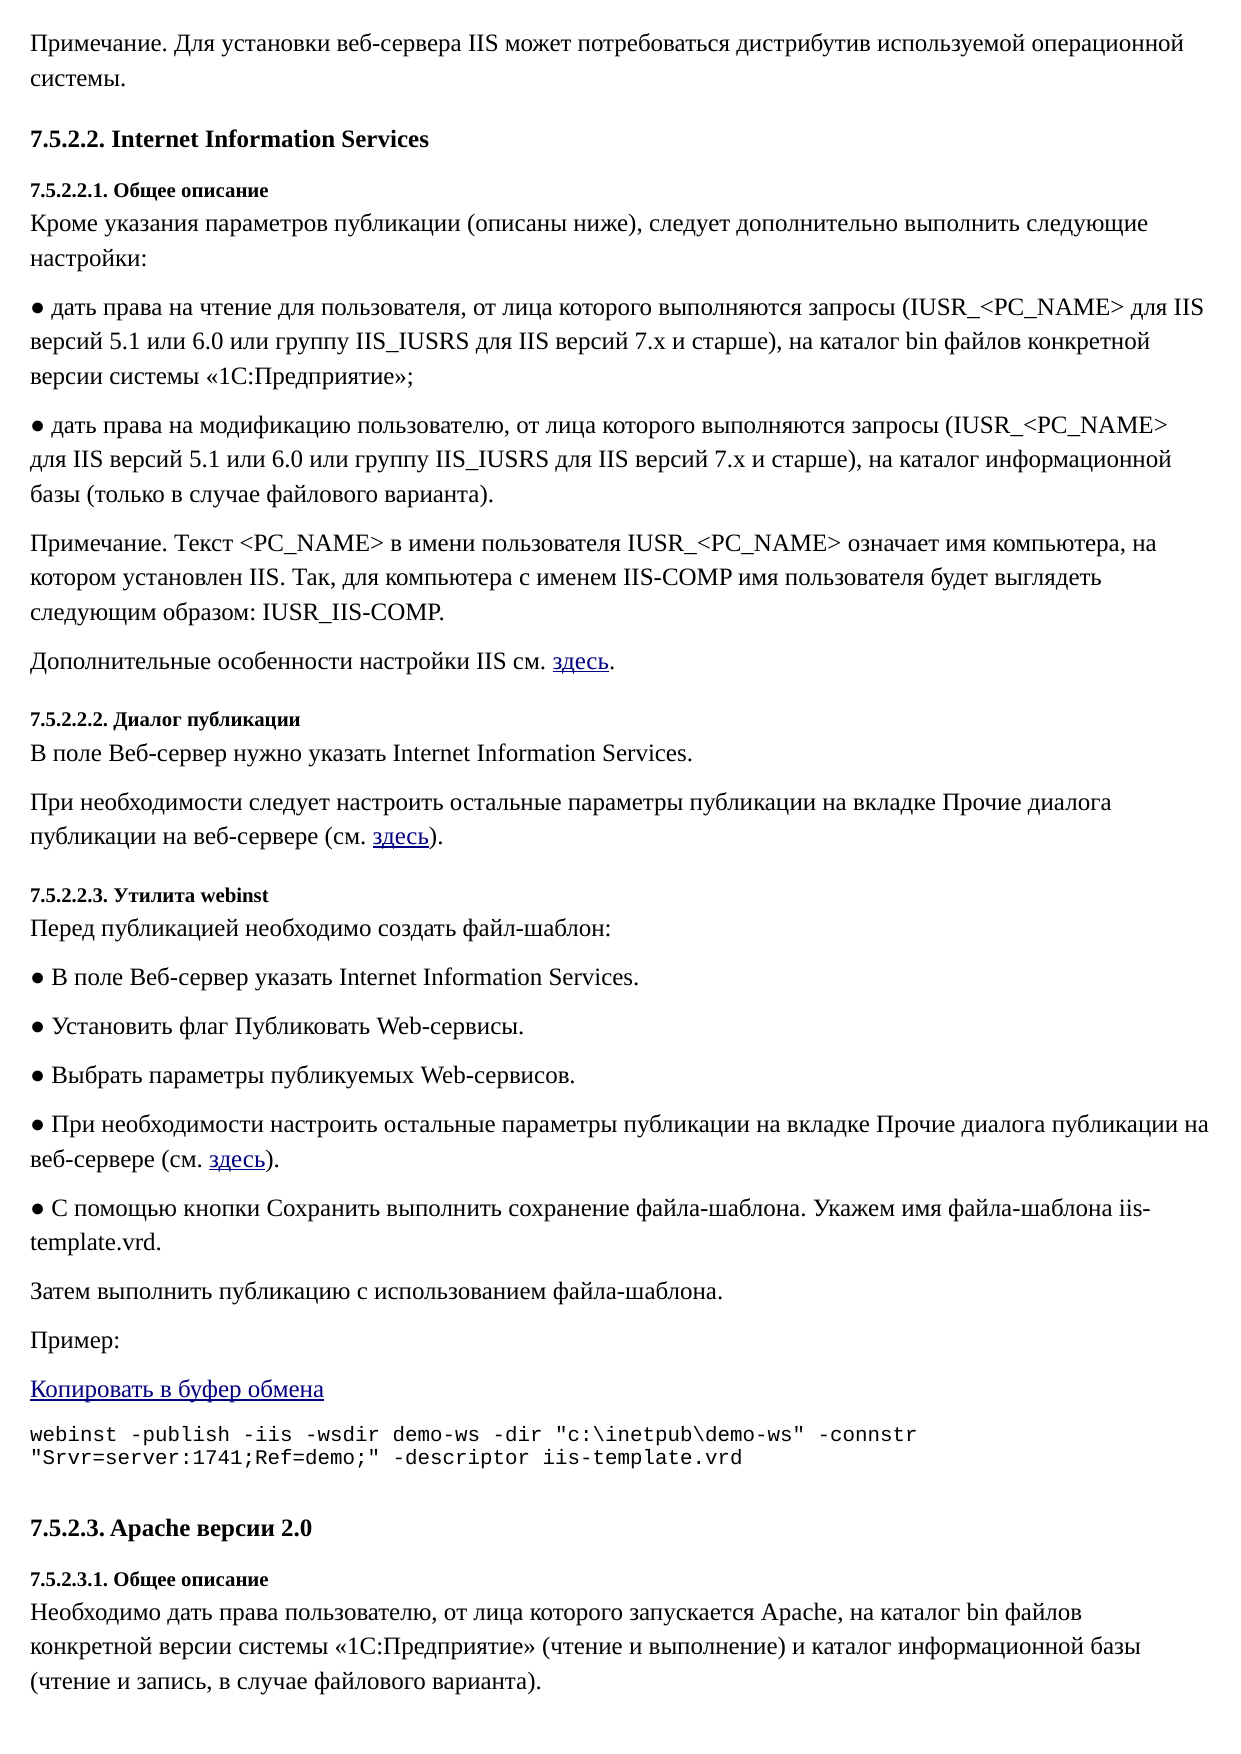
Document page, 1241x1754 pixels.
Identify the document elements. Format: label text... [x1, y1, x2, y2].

text Перед публикацией необходимо создать файл-шаблон: [30, 913, 1211, 942]
text Необходимо дать права пользователю, от лица которого запускается Apache, на каталог bin файлов конкретной версии системы «1C:Предприятие» (чтение и выполнение) и каталог информационной базы (чтение и запись, в случае файлового варианта). [30, 1597, 1211, 1695]
subtitle 7.5.2.3.1. Общее описание [30, 1567, 1211, 1591]
text Примечание. Для установки веб-сервера IIS может потребоваться дистрибутив используемой операционной системы. [30, 28, 1211, 91]
text Кроме указания параметров публикации (описаны ниже), следует дополнительно выполнить следующие настройки: [30, 208, 1211, 271]
subtitle 7.5.2.2.2. Диалог публикации [30, 707, 1211, 731]
text Затем выполнить публикацию с использованием файла-шаблона. [30, 1276, 1211, 1305]
text Примечание. Текст <PC_NAME> в имени пользователя IUSR_<PC_NAME> означает имя компьютера, на котором установлен IIS. Так, для компьютера с именем IIS-COMP имя пользователя будет выглядеть следующим образом: IUSR_IIS-COMP. [30, 528, 1211, 626]
text ● В поле Веб-сервер указать Internet Information Services. [30, 962, 1211, 991]
text При необходимости следует настроить остальные параметры публикации на вкладке Прочие диалога публикации на веб-сервере (см. здесь). [30, 787, 1211, 850]
text ● дать права на чтение для пользователя, от лица которого выполняются запросы (IUSR_<PC_NAME> для IIS версий 5.1 или 6.0 или группу IIS_IUSRS для IIS версий 7.x и старше), на каталог bin файлов конкретной версии системы «1C:Предприятие»; [30, 292, 1211, 389]
text webinst -publish -iis -wsdir demo-ws -dir "c:\inetpub\demo-ws" -сonnstr "Srvr=server:1741;Ref=demo;" -descriptor iis-template.vrd [30, 1424, 1211, 1471]
text В поле Веб-сервер нужно указать Internet Information Services. [30, 738, 1211, 766]
text ● С помощью кнопки Сохранить выполнить сохранение файла-шаблона. Укажем имя файла-шаблона iis-template.vrd. [30, 1193, 1211, 1256]
text ● Установить флаг Публиковать Web-сервисы. [30, 1011, 1211, 1040]
text ● При необходимости настроить остальные параметры публикации на вкладке Прочие диалога публикации на веб-сервере (см. здесь). [30, 1109, 1211, 1173]
text ● Выбрать параметры публикуемых Web-сервисов. [30, 1060, 1211, 1089]
text ● дать права на модификацию пользователю, от лица которого выполняются запросы (IUSR_<PC_NAME> для IIS версий 5.1 или 6.0 или группу IIS_IUSRS для IIS версий 7.x и старше), на каталог информационной базы (только в случае файлового варианта). [30, 410, 1211, 507]
text Пример: [30, 1326, 1211, 1354]
subtitle 7.5.2.2. Internet Information Services [30, 124, 1211, 153]
subtitle 7.5.2.2.3. Утилита webinst [30, 883, 1211, 907]
text Дополнительные особенности настройки IIS см. здесь. [30, 646, 1211, 674]
text Копировать в буфер обмена [30, 1374, 1211, 1403]
subtitle 7.5.2.2.1. Общее описание [30, 178, 1211, 202]
subtitle 7.5.2.3. Apache версии 2.0 [30, 1513, 1211, 1542]
